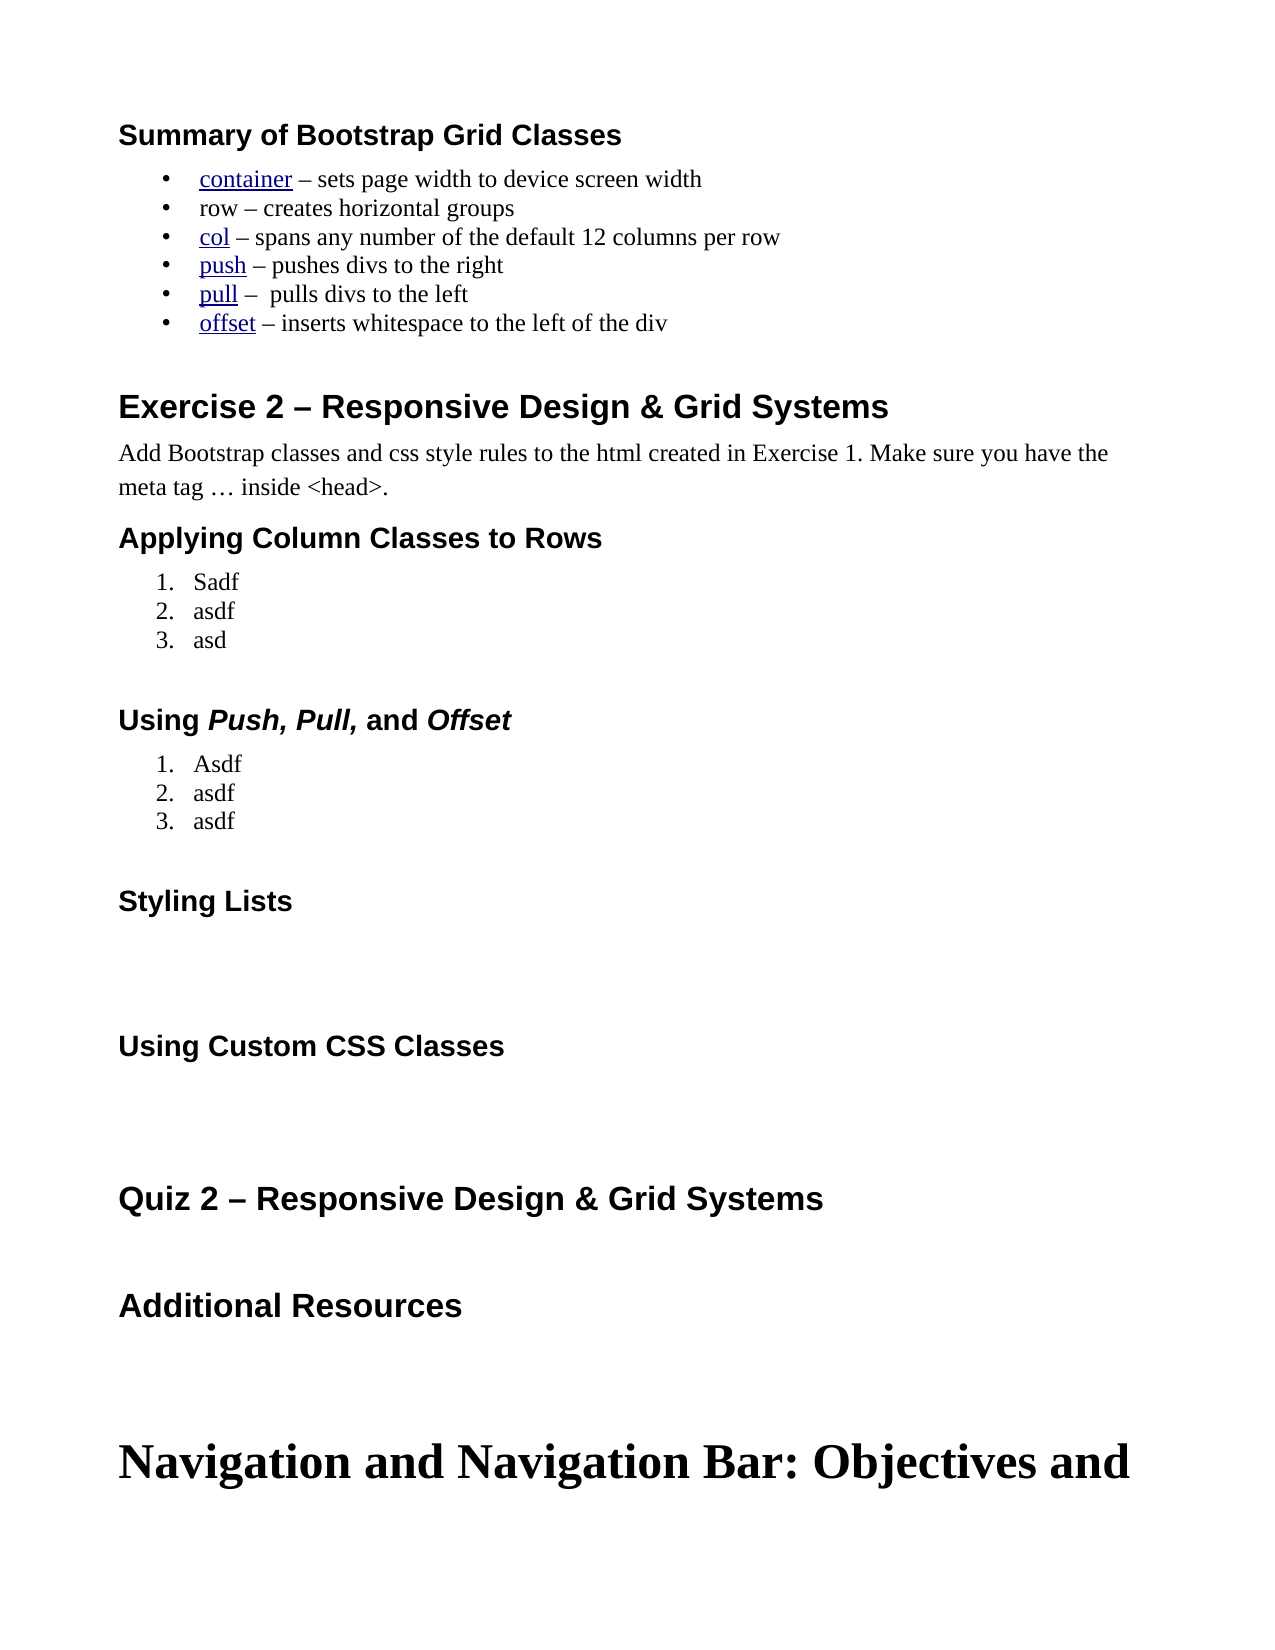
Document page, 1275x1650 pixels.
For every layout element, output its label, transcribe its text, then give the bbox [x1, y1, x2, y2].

text Add Bootstrap classes and css style rules to the html created in Exercise 1. Make sure you have the meta tag … inside <head>. [118, 438, 1157, 501]
list asdf [156, 806, 1157, 835]
list Sadf [156, 567, 1157, 596]
subtitle Navigation and Navigation Bar: Objectives and [118, 1432, 1157, 1489]
list push – pushes divs to the right [162, 251, 1157, 279]
subtitle Additional Resources [118, 1286, 1157, 1324]
subtitle Exercise 2 – Responsive Design & Grid Systems [118, 386, 1157, 425]
list asdf [156, 778, 1157, 806]
subtitle Using Custom CSS Classes [118, 1029, 1157, 1062]
list Asdf [156, 749, 1157, 778]
subtitle Quiz 2 – Responsive Design & Grid Systems [118, 1179, 1157, 1218]
list container – sets page width to device screen width [162, 164, 1157, 193]
subtitle Styling Lists [118, 884, 1157, 918]
list row – creates horizontal groups [162, 193, 1157, 222]
list asdf [156, 596, 1157, 625]
subtitle Summary of Bootstrap Grid Classes [118, 118, 1157, 152]
list pull – pulls divs to the left [162, 279, 1157, 308]
list asd [156, 625, 1157, 654]
subtitle Using Push, Pull, and Offset [118, 703, 1157, 736]
list col – spans any number of the default 12 columns per row [162, 222, 1157, 251]
list offset – inserts whitespace to the left of the div [162, 308, 1157, 337]
subtitle Applying Column Classes to Rows [118, 521, 1157, 555]
